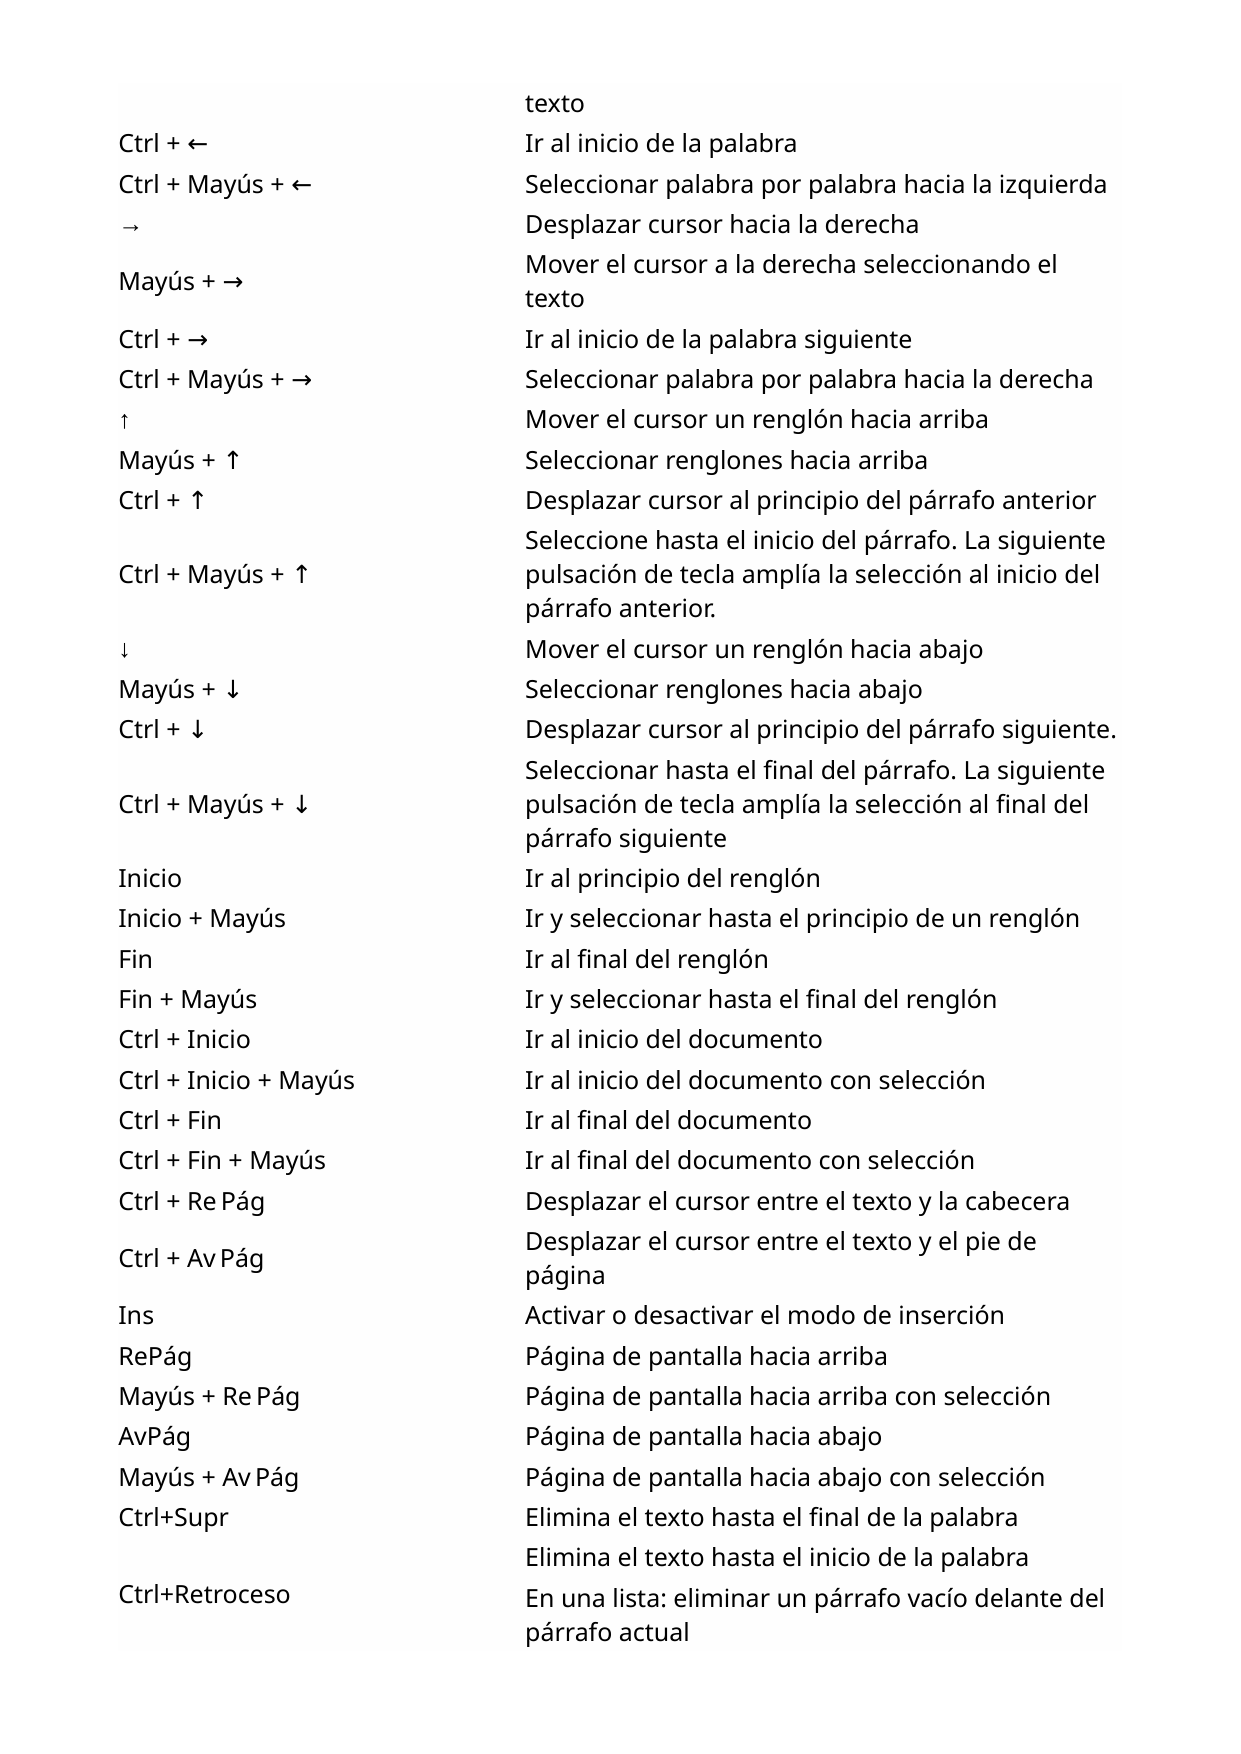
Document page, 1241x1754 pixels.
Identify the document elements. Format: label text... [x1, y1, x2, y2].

table_cell Mayús + Av Pág [118, 1456, 525, 1496]
table_cell Ins [118, 1295, 525, 1335]
table_cell Ctrl + Mayús + ↓ [118, 749, 525, 858]
table_cell Seleccionar renglones hacia abajo [525, 669, 1122, 709]
table_cell Página de pantalla hacia arriba con selección [525, 1376, 1122, 1416]
table_cell Ir y seleccionar hasta el final del renglón [525, 979, 1122, 1019]
table_cell Fin [118, 938, 525, 979]
table_cell Activar o desactivar el modo de inserción [525, 1295, 1122, 1335]
table_cell Ir al final del renglón [525, 938, 1122, 979]
table_cell AvPág [118, 1416, 525, 1456]
table_cell Ir y seleccionar hasta el principio de un renglón [525, 898, 1122, 938]
table_cell Ctrl + ↑ [118, 480, 525, 520]
table_cell Mover el cursor un renglón hacia abajo [525, 628, 1122, 669]
table_cell [118, 83, 525, 123]
table_cell Mayús + → [118, 244, 525, 318]
table_cell Página de pantalla hacia abajo [525, 1416, 1122, 1456]
table_cell Ctrl + → [118, 318, 525, 359]
table_cell Mayús + ↑ [118, 439, 525, 479]
table_cell Seleccionar renglones hacia arriba [525, 439, 1122, 479]
table_cell Ctrl + Mayús + ↑ [118, 520, 525, 628]
table_cell Seleccione hasta el inicio del párrafo. La siguiente pulsación de tecla amplía la selección al inicio del párrafo anterior. [525, 520, 1122, 628]
table_cell Página de pantalla hacia abajo con selección [525, 1456, 1122, 1496]
table_cell Ir al final del documento con selección [525, 1140, 1122, 1180]
table_cell Elimina el texto hasta el final de la palabra [525, 1496, 1122, 1537]
table_cell Ctrl + ↓ [118, 709, 525, 749]
table_cell Ctrl+Supr [118, 1496, 525, 1537]
table_cell Ir al inicio del documento [525, 1019, 1122, 1059]
table_cell Ctrl + Av Pág [118, 1221, 525, 1295]
table_cell Desplazar cursor hacia la derecha [525, 204, 1122, 244]
table_cell Ir al principio del renglón [525, 858, 1122, 898]
table_cell Fin + Mayús [118, 979, 525, 1019]
table_cell Desplazar cursor al principio del párrafo anterior [525, 480, 1122, 520]
table_cell Ctrl + Mayús + ← [118, 163, 525, 204]
table_cell Ctrl + Fin + Mayús [118, 1140, 525, 1180]
table_cell ↑ [118, 399, 525, 439]
table_cell Ctrl + Inicio [118, 1019, 525, 1059]
table_cell Desplazar cursor al principio del párrafo siguiente. [525, 709, 1122, 749]
table_cell Mover el cursor un renglón hacia arriba [525, 399, 1122, 439]
table_cell Ctrl+Retroceso [118, 1537, 525, 1651]
table_cell Mover el cursor a la derecha seleccionando el texto [525, 244, 1122, 318]
table_cell Ctrl + Fin [118, 1100, 525, 1140]
table_cell Mayús + ↓ [118, 669, 525, 709]
table_cell Inicio + Mayús [118, 898, 525, 938]
table_cell Ctrl + Re Pág [118, 1180, 525, 1221]
table_cell texto [525, 83, 1122, 123]
table_cell Mayús + Re Pág [118, 1376, 525, 1416]
table_cell Seleccionar palabra por palabra hacia la derecha [525, 359, 1122, 399]
table_cell Desplazar el cursor entre el texto y la cabecera [525, 1180, 1122, 1221]
table_cell Seleccionar palabra por palabra hacia la izquierda [525, 163, 1122, 204]
table_cell Ctrl + Inicio + Mayús [118, 1059, 525, 1099]
table_cell Elimina el texto hasta el inicio de la palabra En una lista: eliminar un párrafo vacío delante del párrafo actual [525, 1537, 1122, 1651]
table_cell Inicio [118, 858, 525, 898]
table_cell → [118, 204, 525, 244]
table_cell ↓ [118, 628, 525, 669]
table_cell Ir al inicio del documento con selección [525, 1059, 1122, 1099]
table_cell Ir al final del documento [525, 1100, 1122, 1140]
table_cell RePág [118, 1335, 525, 1376]
table_cell Página de pantalla hacia arriba [525, 1335, 1122, 1376]
table_cell Ctrl + Mayús + → [118, 359, 525, 399]
table_cell Ctrl + ← [118, 123, 525, 163]
table_cell Seleccionar hasta el final del párrafo. La siguiente pulsación de tecla amplía la selección al final del párrafo siguiente [525, 749, 1122, 858]
table_cell Desplazar el cursor entre el texto y el pie de página [525, 1221, 1122, 1295]
table_cell Ir al inicio de la palabra siguiente [525, 318, 1122, 359]
table_cell Ir al inicio de la palabra [525, 123, 1122, 163]
